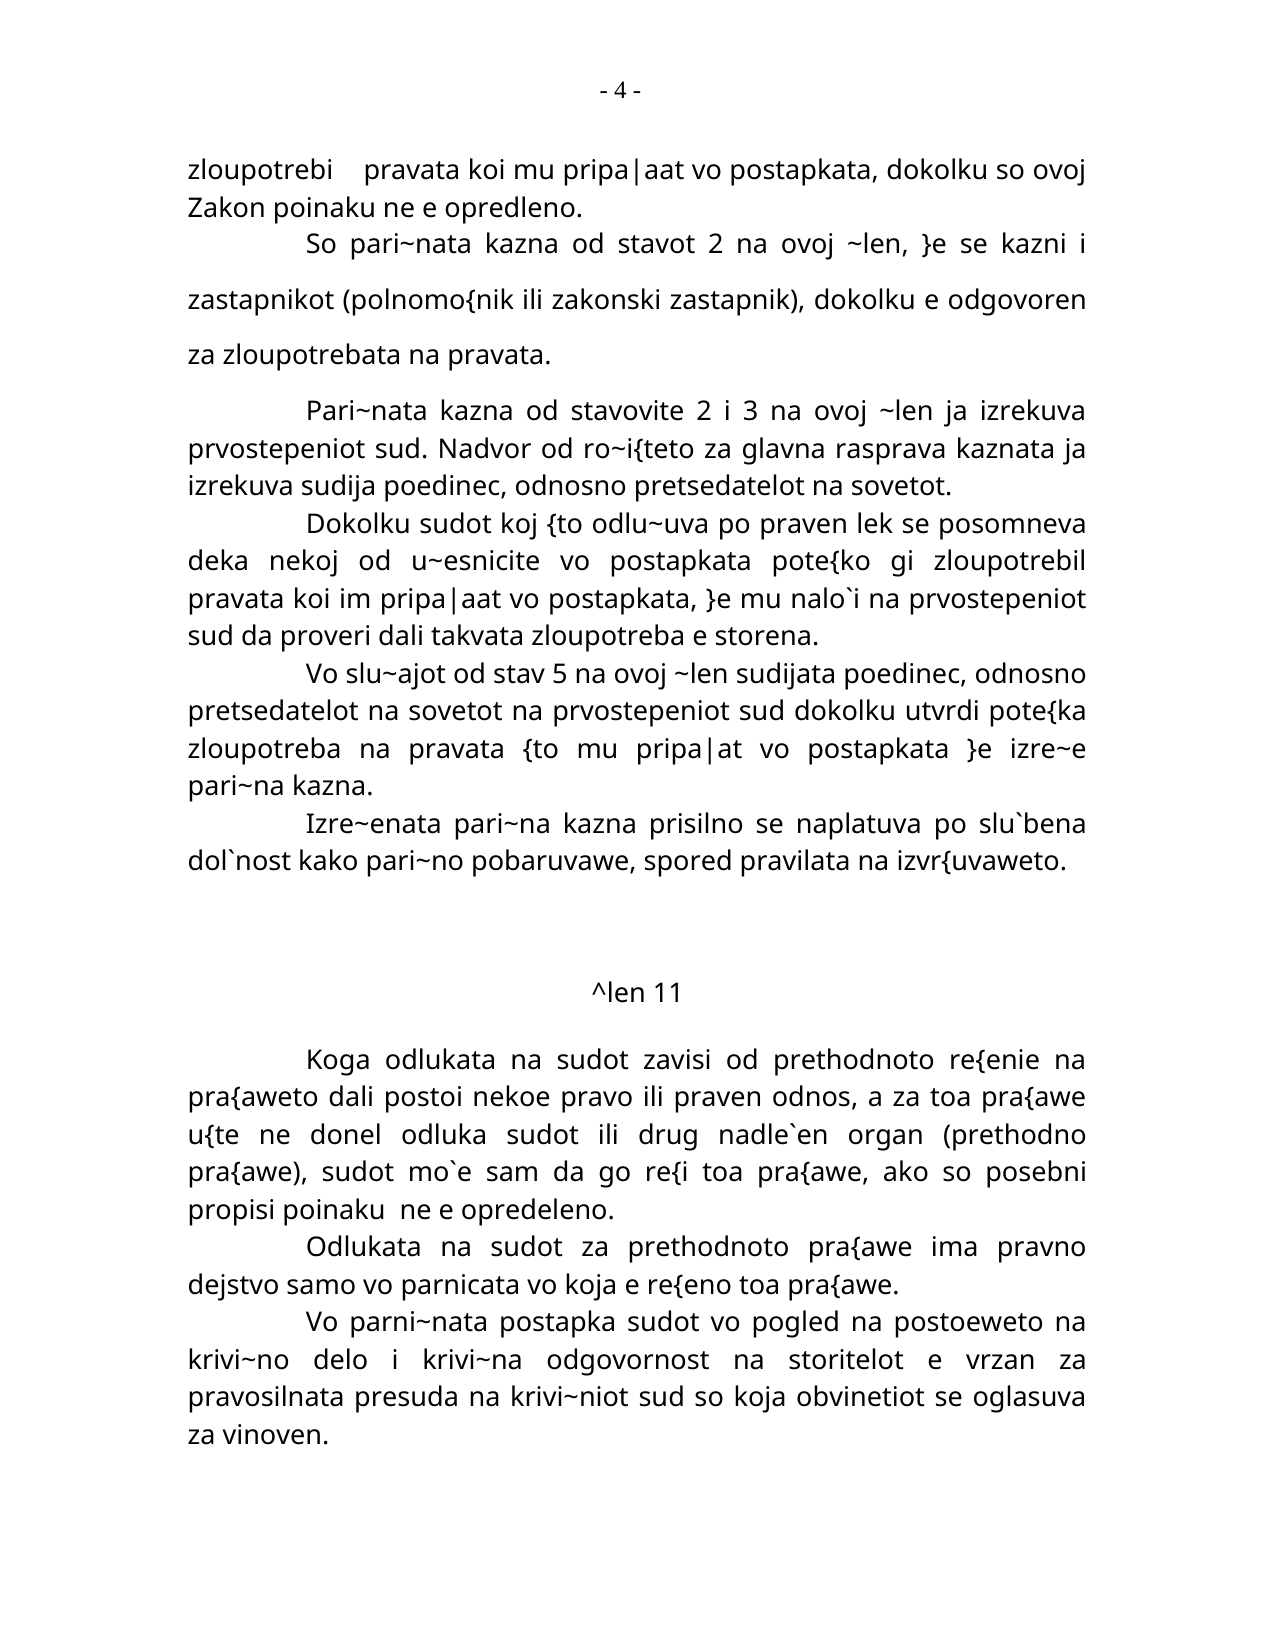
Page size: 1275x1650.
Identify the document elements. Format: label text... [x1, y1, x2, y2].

text zloupotrebi pravata koi mu pripa|aat vo postapkata, dokolku so ovoj Zakon poinaku ne e opredleno. [187, 150, 1087, 225]
text Koga odlukata na sudot zavisi od prethodnoto re{enie na pra{aweto dali postoi nekoe pravo ili praven odnos, a za toa pra{awe u{te ne donel odluka sudot ili drug nadle`en organ (prethodno pra{awe), sudot mo`e sam da go re{i toa pra{awe, ako so posebni propisi poinaku ne e opredeleno. [187, 1040, 1087, 1227]
text Vo slu~ajot od stav 5 na ovoj ~len sudijata poedinec, odnosno pretsedatelot na sovetot na prvostepeniot sud dokolku utvrdi pote{ka zloupotreba na pravata {to mu pripa|at vo postapkata }e izre~e pari~na kazna. [187, 653, 1087, 803]
text Dokolku sudot koj {to odlu~uva po praven lek se posomneva deka nekoj od u~esnicite vo postapkata pote{ko gi zloupotrebil pravata koi im pripa|aat vo postapkata, }e mu nalo`i na prvostepeniot sud da proveri dali takvata zloupotreba e storena. [187, 503, 1087, 653]
text Vo parni~nata postapka sudot vo pogled na postoeweto na krivi~no delo i krivi~na odgovornost na storitelot e vrzan za pravosilnata presuda na krivi~niot sud so koja obvinetiot se oglasuva za vinoven. [187, 1302, 1087, 1452]
text Izre~enata pari~na kazna prisilno se naplatuva po slu`bena dol`nost kako pari~no pobaruvawe, spored pravilata na izvr{uvaweto. [187, 803, 1087, 878]
text Odlukata na sudot za prethodnoto pra{awe ima pravno dejstvo samo vo parnicata vo koja e re{eno toa pra{awe. [187, 1227, 1087, 1302]
text ^len 11 [187, 974, 1087, 1011]
text So pari~nata kazna od stavot 2 na ovoj ~len, }e se kazni i zastapnikot (polnomo{nik ili zakonski zastapnik), dokolku e odgovoren za zloupotrebata na pravata. [187, 225, 1087, 372]
text Pari~nata kazna od stavovite 2 i 3 na ovoj ~len ja izrekuva prvostepeniot sud. Nadvor od ro~i{teto za glavna rasprava kaznata ja izrekuva sudija poedinec, odnosno pretsedatelot na sovetot. [187, 391, 1087, 503]
